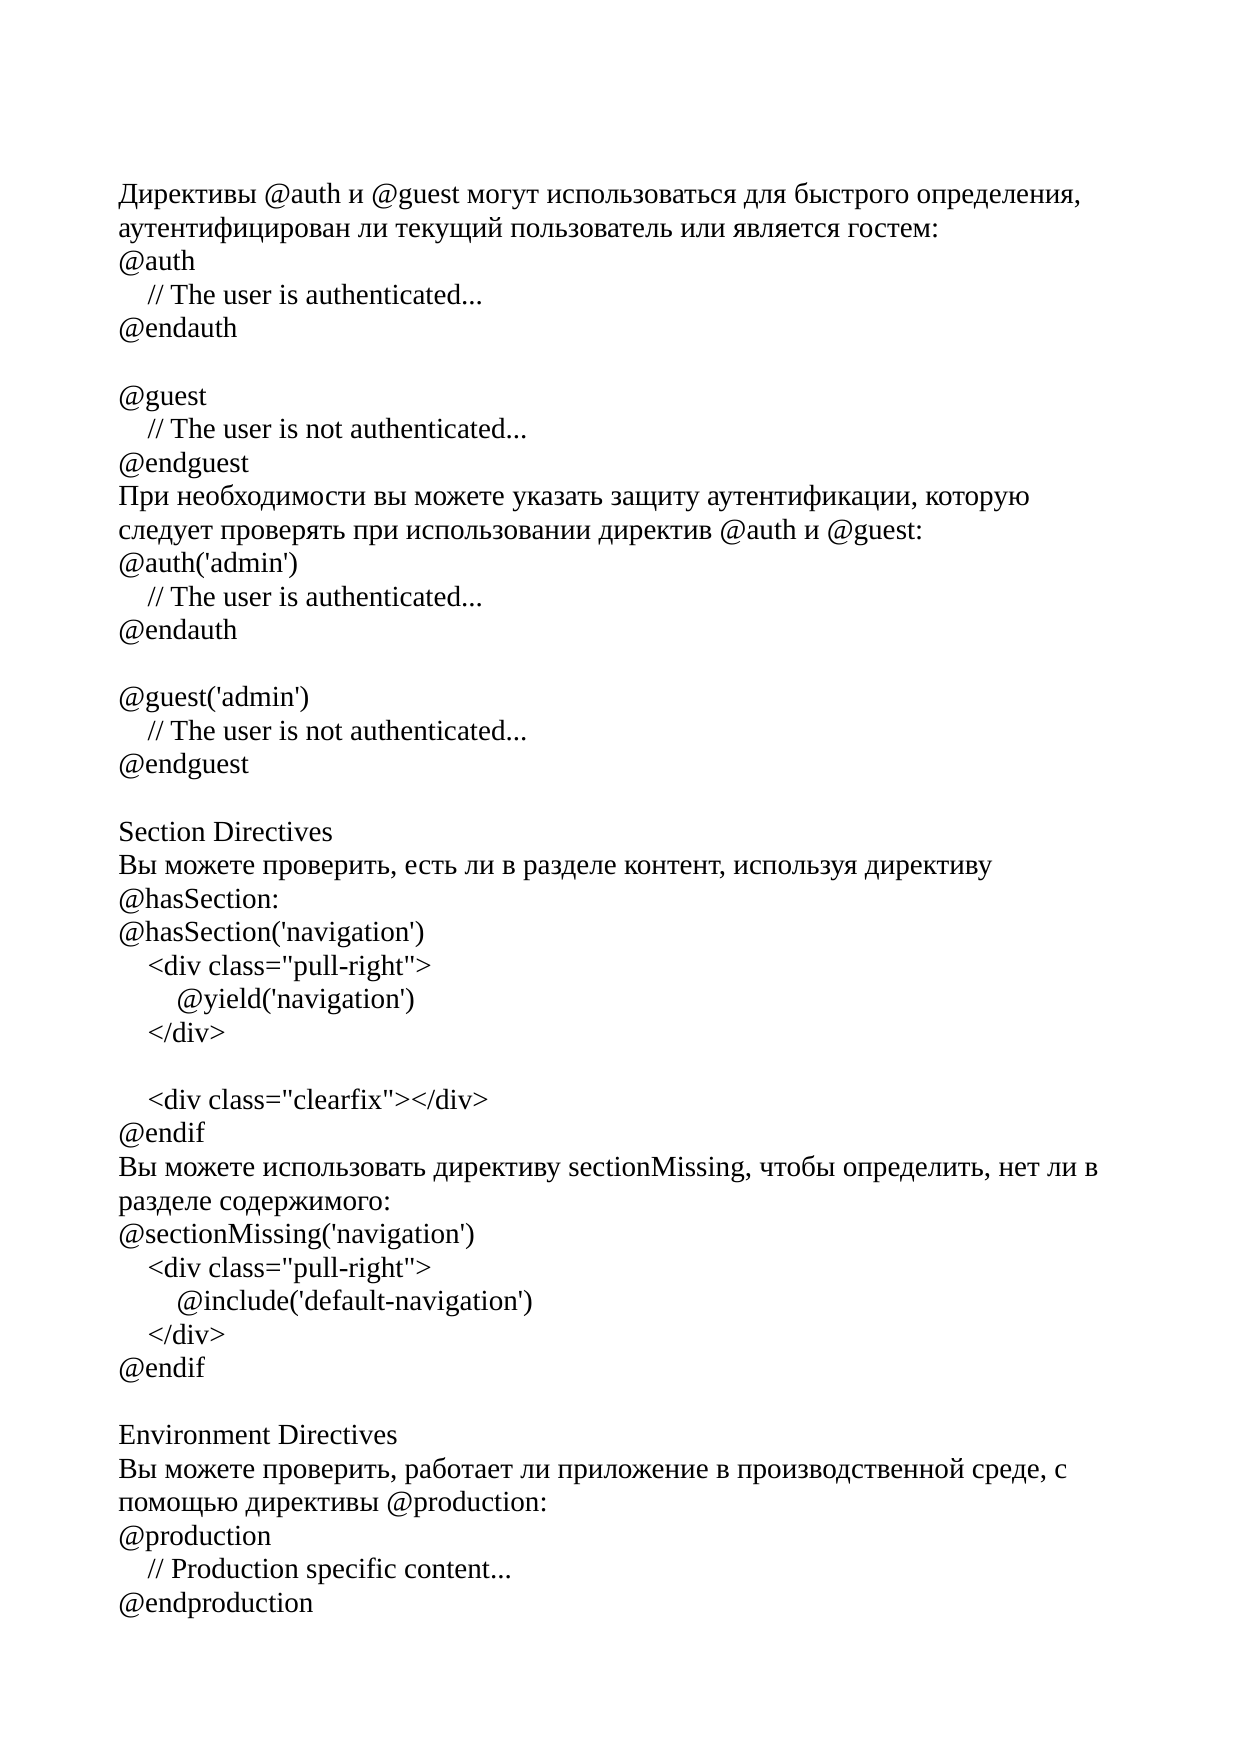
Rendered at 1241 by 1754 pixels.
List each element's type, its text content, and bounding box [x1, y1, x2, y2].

text // The user is not authenticated... [118, 713, 1122, 747]
text @endauth [118, 612, 1122, 646]
text @production [118, 1518, 1122, 1552]
text @auth [118, 243, 1122, 277]
text // The user is authenticated... [118, 277, 1122, 311]
text Вы можете использовать директиву sectionMissing, чтобы определить, нет ли в разделе содержимого: [118, 1149, 1122, 1216]
text @guest('admin') [118, 679, 1122, 713]
text @endif [118, 1350, 1122, 1384]
text Вы можете проверить, есть ли в разделе контент, используя директиву @hasSection: [118, 847, 1122, 914]
text Директивы @auth и @guest могут использоваться для быстрого определения, аутентифицирован ли текущий пользователь или является гостем: [118, 176, 1122, 243]
text <div class="pull-right"> [118, 1250, 1122, 1283]
text @endif [118, 1116, 1122, 1149]
text @endguest [118, 747, 1122, 780]
text Section Directives [118, 814, 1122, 847]
text @endauth [118, 311, 1122, 344]
text <div class="pull-right"> [118, 948, 1122, 981]
text @yield('navigation') [118, 981, 1122, 1015]
text </div> [118, 1015, 1122, 1048]
text // The user is not authenticated... [118, 411, 1122, 445]
text При необходимости вы можете указать защиту аутентификации, которую следует проверять при использовании директив @auth и @guest: [118, 478, 1122, 545]
text @auth('admin') [118, 545, 1122, 579]
text Вы можете проверить, работает ли приложение в производственной среде, с помощью директивы @production: [118, 1451, 1122, 1518]
text @sectionMissing('navigation') [118, 1216, 1122, 1250]
text <div class="clearfix"></div> [118, 1082, 1122, 1116]
text // Production specific content... [118, 1552, 1122, 1585]
text @guest [118, 378, 1122, 411]
text Environment Directives [118, 1417, 1122, 1451]
text </div> [118, 1317, 1122, 1350]
text @hasSection('navigation') [118, 914, 1122, 948]
text @endguest [118, 445, 1122, 478]
text @include('default-navigation') [118, 1283, 1122, 1317]
text @endproduction [118, 1585, 1122, 1619]
text // The user is authenticated... [118, 579, 1122, 612]
